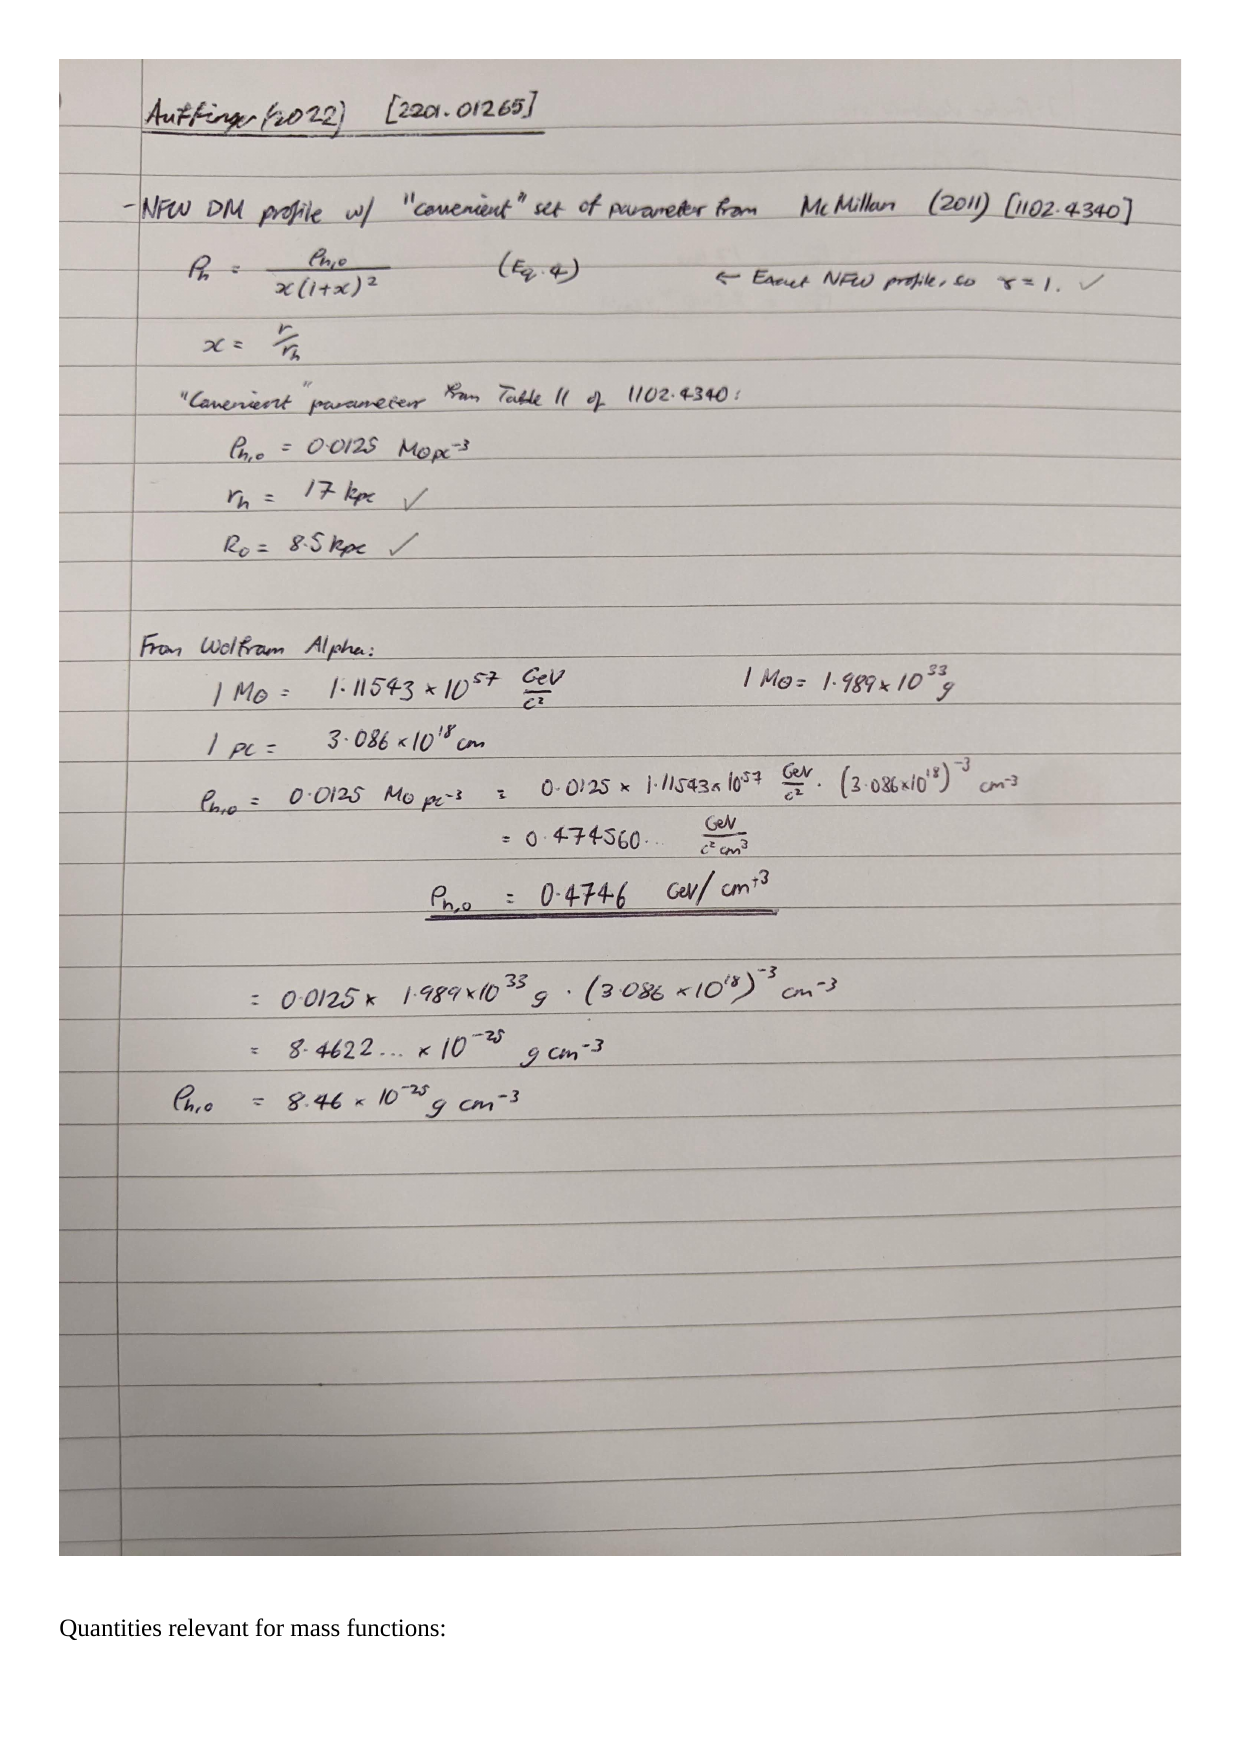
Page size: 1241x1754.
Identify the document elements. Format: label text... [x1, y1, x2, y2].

picture [59, 59, 1182, 1556]
text Quantities relevant for mass functions: [59, 1613, 1181, 1641]
